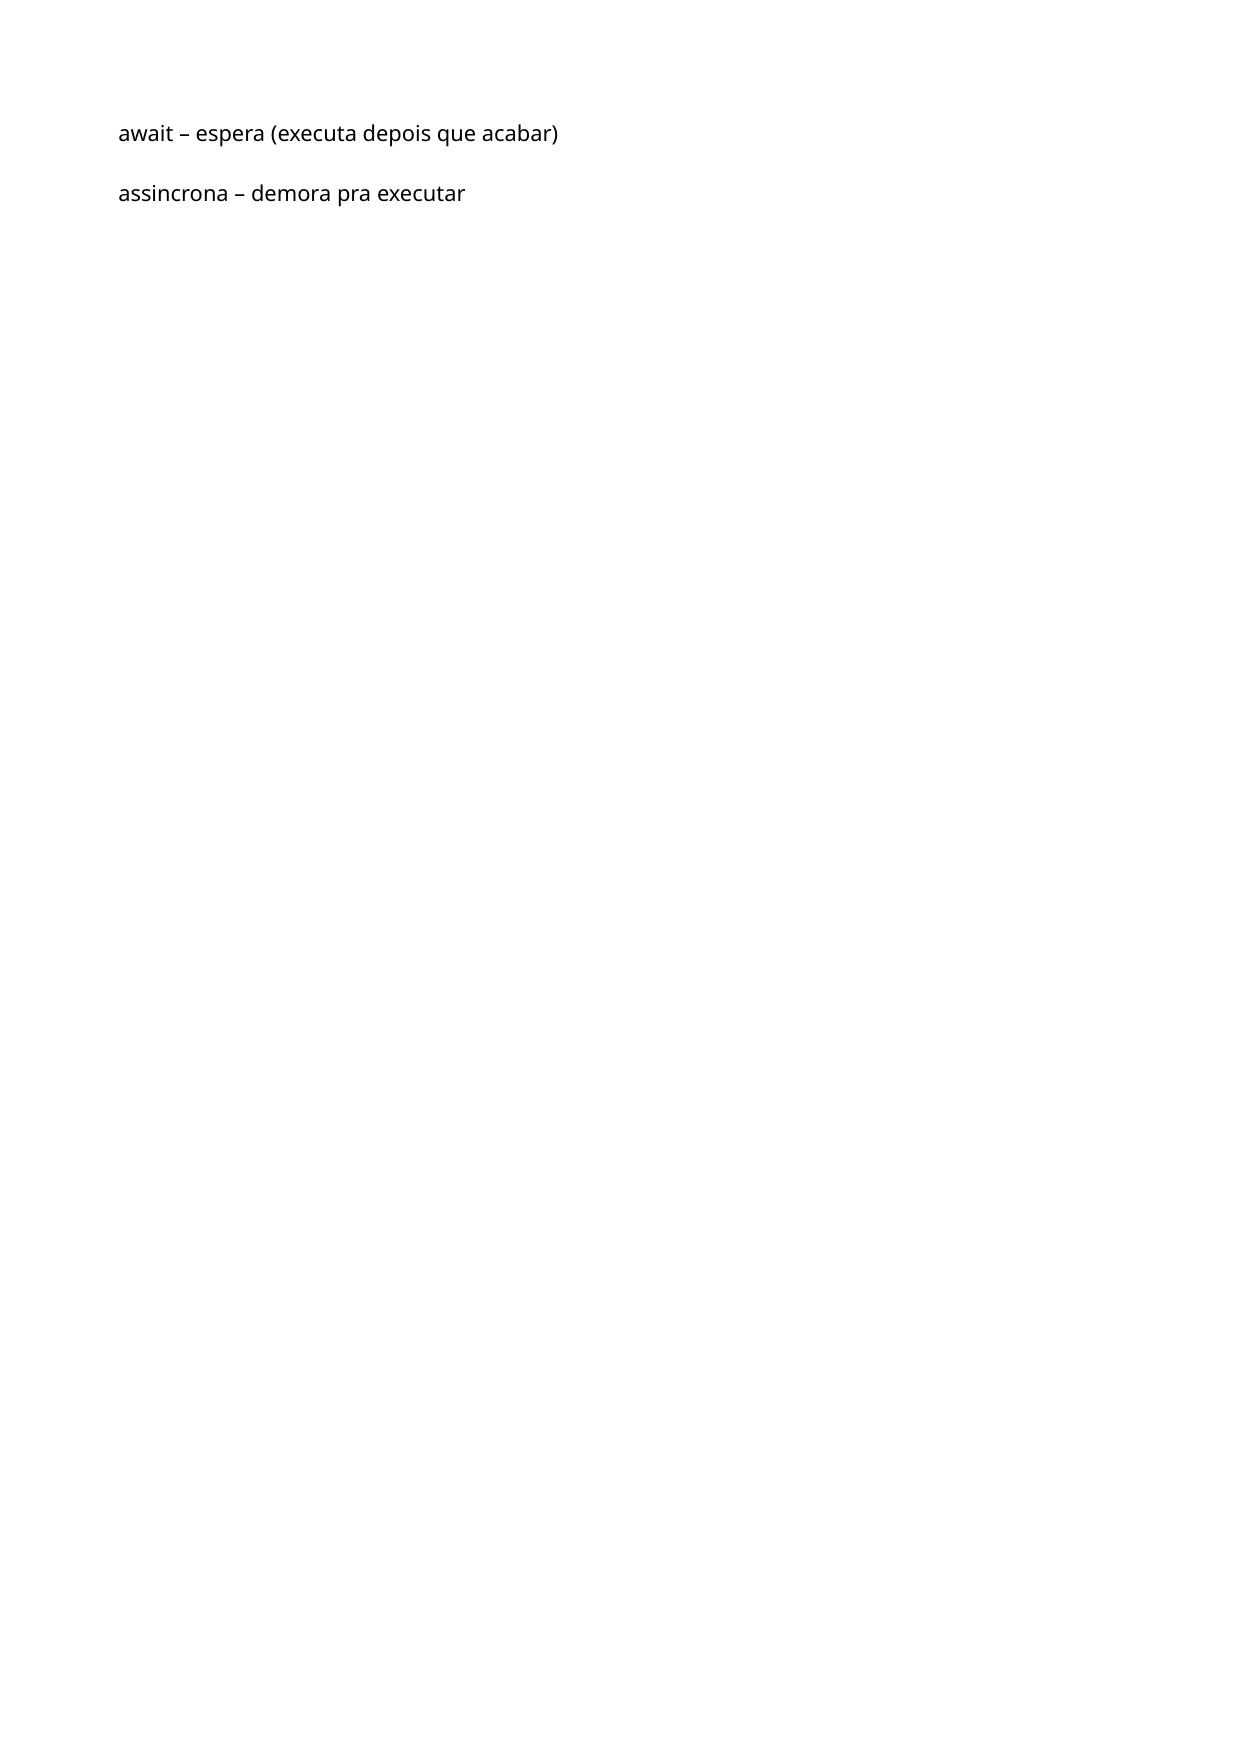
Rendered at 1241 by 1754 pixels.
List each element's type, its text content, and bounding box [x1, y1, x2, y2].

text assincrona – demora pra executar [118, 178, 1122, 207]
text await – espera (executa depois que acabar) [118, 118, 1122, 148]
